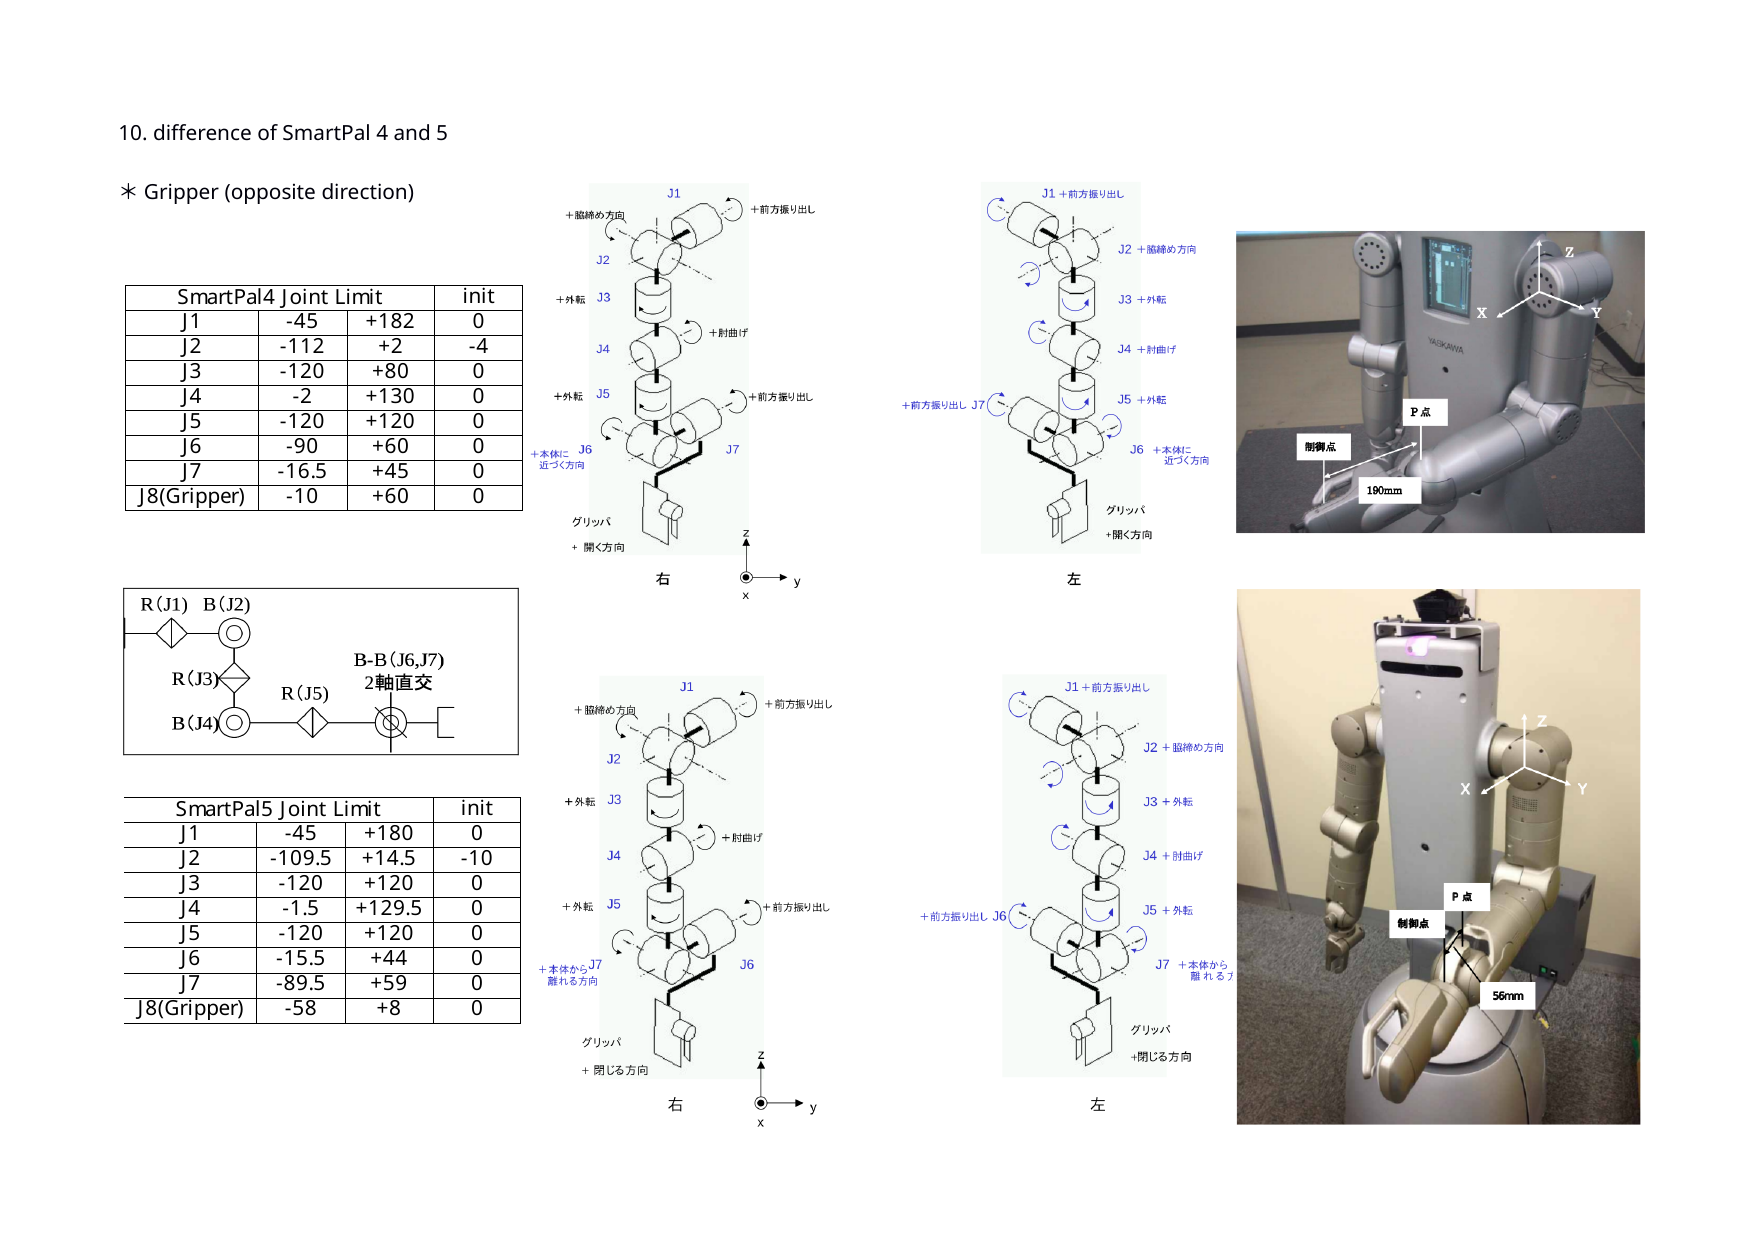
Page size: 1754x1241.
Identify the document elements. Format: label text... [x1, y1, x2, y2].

picture [513, 411, 522, 435]
picture [513, 486, 522, 510]
text 10. difference of SmartPal 4 and 5 [118, 118, 1636, 147]
picture [121, 169, 1222, 757]
picture [534, 585, 1647, 1139]
picture [513, 436, 522, 460]
picture [513, 361, 522, 385]
picture [513, 336, 522, 360]
picture [513, 386, 522, 410]
picture [513, 286, 522, 310]
picture [513, 461, 522, 485]
text ＊ Gripper (opposite direction) [118, 175, 513, 206]
picture [1232, 228, 1647, 538]
text [1222, 175, 1636, 206]
picture [513, 311, 522, 335]
